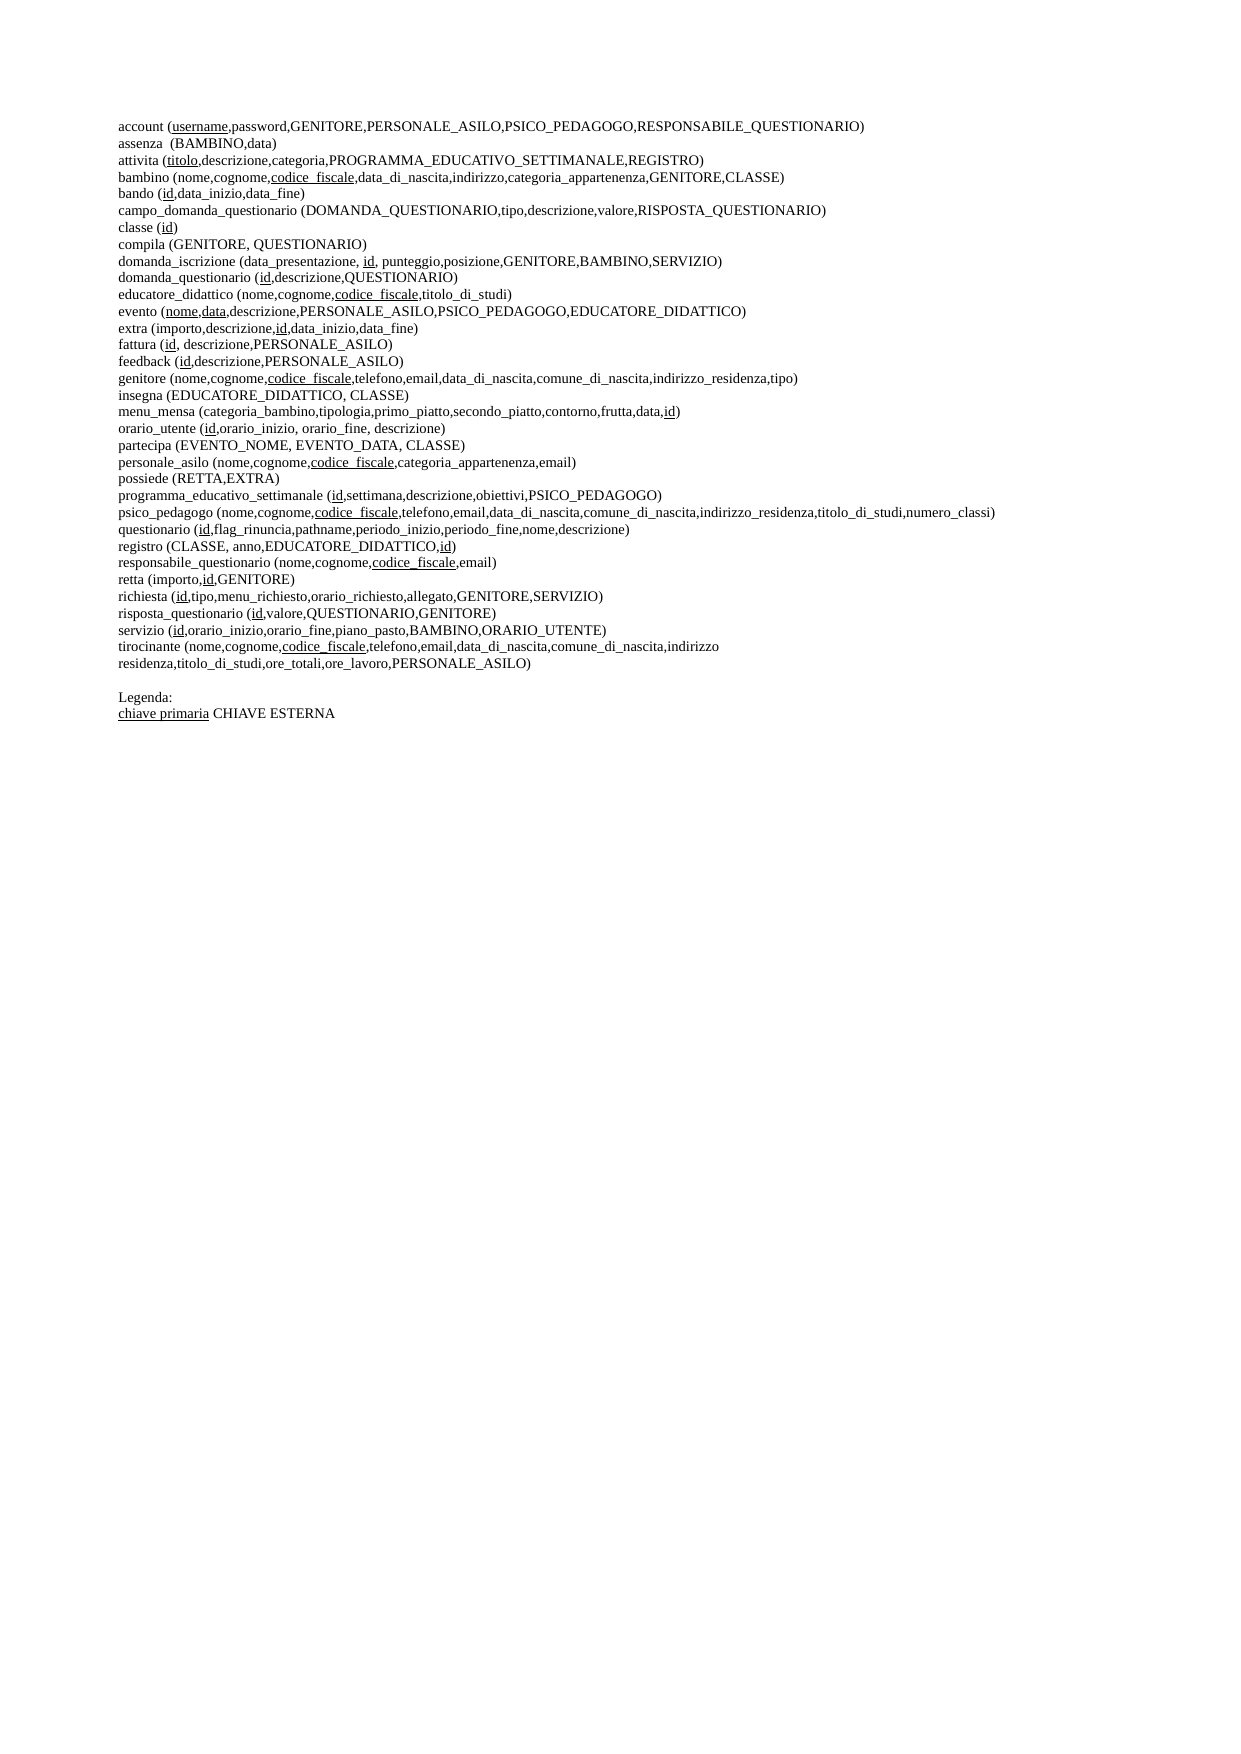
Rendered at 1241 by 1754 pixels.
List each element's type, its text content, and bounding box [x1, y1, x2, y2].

text responsabile_questionario (nome,cognome,codice_fiscale,email) [118, 554, 1122, 571]
text questionario (id,flag_rinuncia,pathname,periodo_inizio,periodo_fine,nome,descrizione) [118, 521, 1122, 537]
text programma_educativo_settimanale (id,settimana,descrizione,obiettivi,PSICO_PEDAGOGO) [118, 487, 1122, 504]
text orario_utente (id,orario_inizio, orario_fine, descrizione) [118, 420, 1122, 437]
text campo_domanda_questionario (DOMANDA_QUESTIONARIO,tipo,descrizione,valore,RISPOSTA_QUESTIONARIO) [118, 202, 1122, 219]
text domanda_iscrizione (data_presentazione, id, punteggio,posizione,GENITORE,BAMBINO,SERVIZIO) [118, 252, 1122, 269]
text attivita (titolo,descrizione,categoria,PROGRAMMA_EDUCATIVO_SETTIMANALE,REGISTRO) [118, 152, 1122, 168]
text richiesta (id,tipo,menu_richiesto,orario_richiesto,allegato,GENITORE,SERVIZIO) [118, 588, 1122, 604]
text genitore (nome,cognome,codice_fiscale,telefono,email,data_di_nascita,comune_di_nascita,indirizzo_residenza,tipo) [118, 370, 1122, 386]
text fattura (id, descrizione,PERSONALE_ASILO) [118, 336, 1122, 353]
text assenza (BAMBINO,data) [118, 135, 1122, 152]
text evento (nome,data,descrizione,PERSONALE_ASILO,PSICO_PEDAGOGO,EDUCATORE_DIDATTICO) [118, 303, 1122, 319]
text educatore_didattico (nome,cognome,codice_fiscale,titolo_di_studi) [118, 286, 1122, 303]
text retta (importo,id,GENITORE) [118, 571, 1122, 588]
text personale_asilo (nome,cognome,codice_fiscale,categoria_appartenenza,email) [118, 453, 1122, 470]
text compila (GENITORE, QUESTIONARIO) [118, 236, 1122, 252]
text possiede (RETTA,EXTRA) [118, 470, 1122, 487]
text psico_pedagogo (nome,cognome,codice_fiscale,telefono,email,data_di_nascita,comune_di_nascita,indirizzo_residenza,titolo_di_studi,numero_classi) [118, 504, 1122, 521]
text insegna (EDUCATORE_DIDATTICO, CLASSE) [118, 386, 1122, 403]
text feedback (id,descrizione,PERSONALE_ASILO) [118, 353, 1122, 370]
text tirocinante (nome,cognome,codice_fiscale,telefono,email,data_di_nascita,comune_di_nascita,indirizzo residenza,titolo_di_studi,ore_totali,ore_lavoro,PERSONALE_ASILO) [118, 638, 1122, 672]
text servizio (id,orario_inizio,orario_fine,piano_pasto,BAMBINO,ORARIO_UTENTE) [118, 621, 1122, 638]
text bando (id,data_inizio,data_fine) [118, 185, 1122, 202]
text chiave primaria CHIAVE ESTERNA [118, 705, 1122, 722]
text partecipa (EVENTO_NOME, EVENTO_DATA, CLASSE) [118, 437, 1122, 453]
text extra (importo,descrizione,id,data_inizio,data_fine) [118, 319, 1122, 336]
text registro (CLASSE, anno,EDUCATORE_DIDATTICO,id) [118, 537, 1122, 554]
text risposta_questionario (id,valore,QUESTIONARIO,GENITORE) [118, 604, 1122, 621]
text bambino (nome,cognome,codice_fiscale,data_di_nascita,indirizzo,categoria_appartenenza,GENITORE,CLASSE) [118, 168, 1122, 185]
text domanda_questionario (id,descrizione,QUESTIONARIO) [118, 269, 1122, 286]
text Legenda: [118, 688, 1122, 705]
text classe (id) [118, 219, 1122, 236]
text menu_mensa (categoria_bambino,tipologia,primo_piatto,secondo_piatto,contorno,frutta,data,id) [118, 403, 1122, 420]
text account (username,password,GENITORE,PERSONALE_ASILO,PSICO_PEDAGOGO,RESPONSABILE_QUESTIONARIO) [118, 118, 1122, 135]
